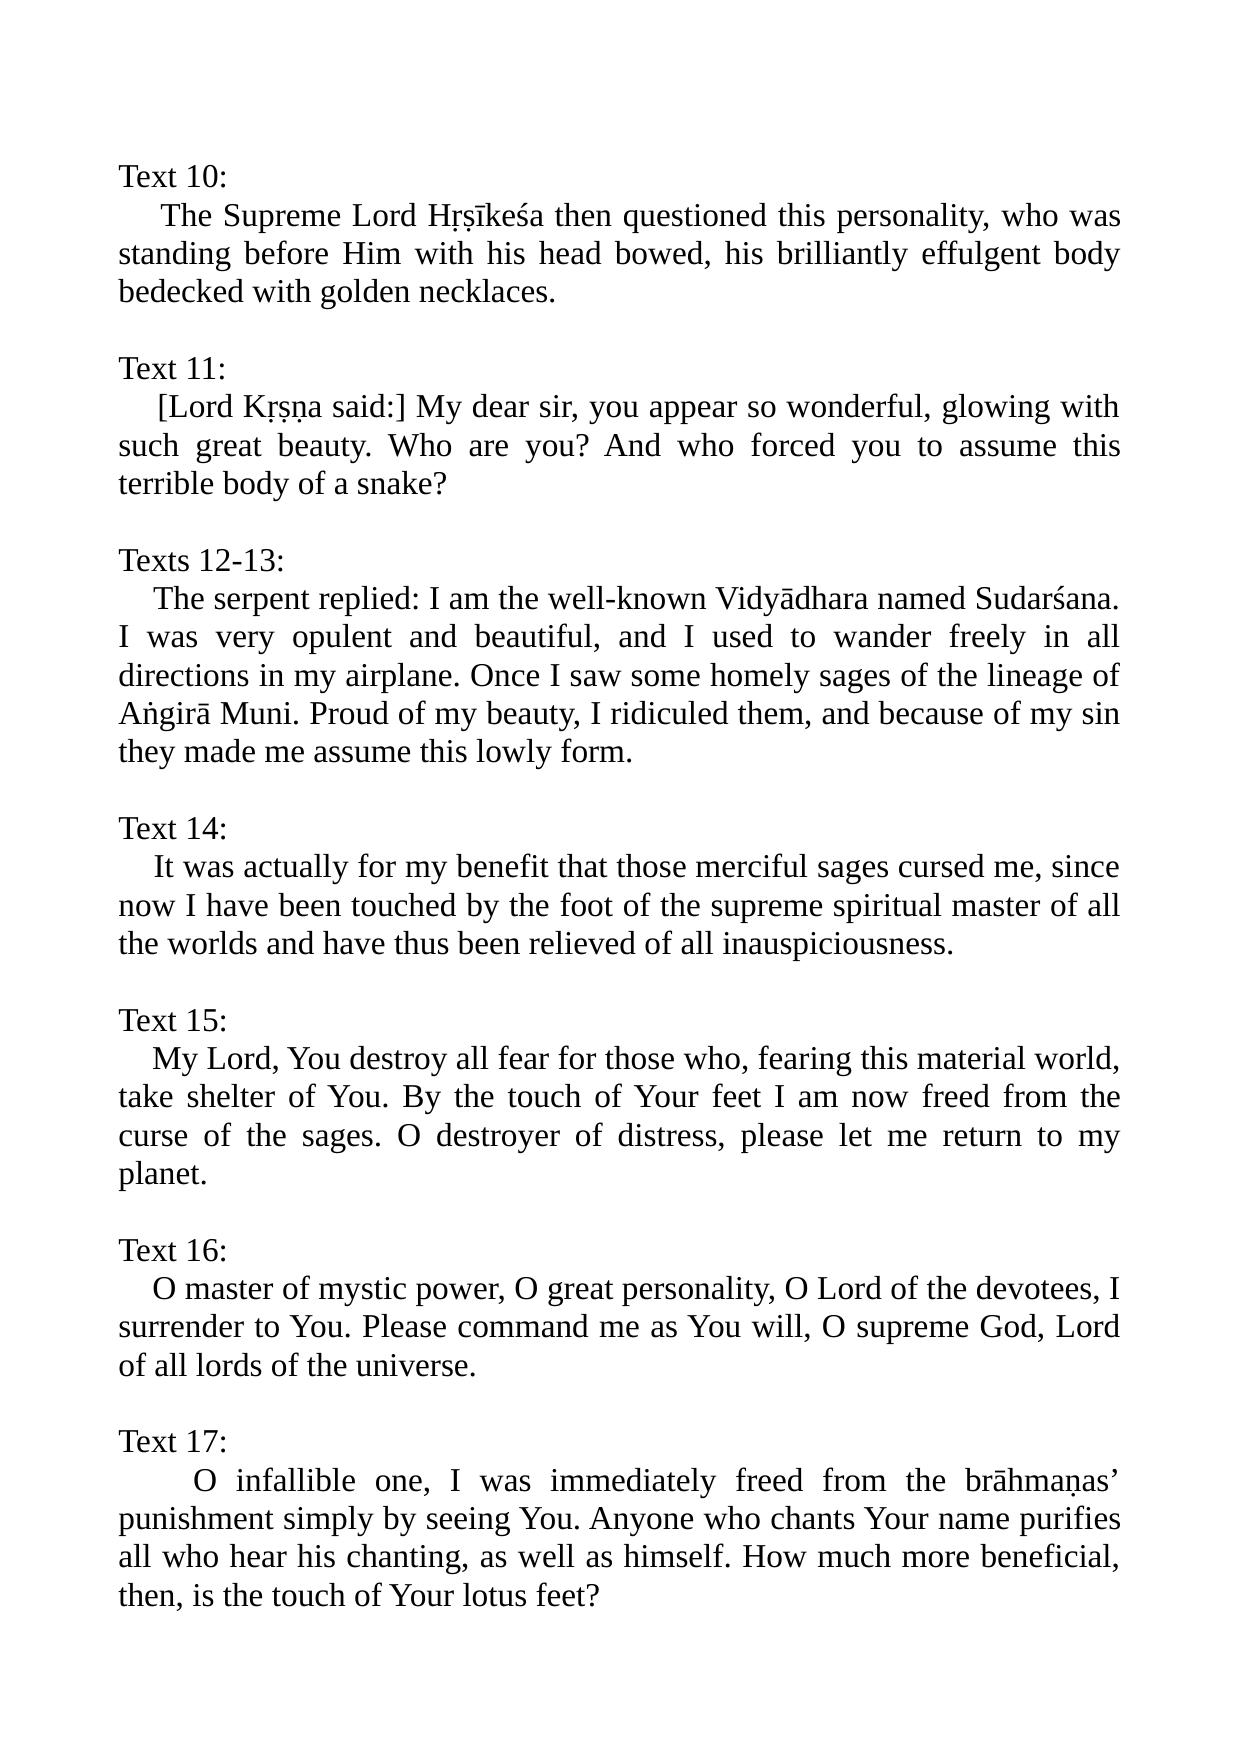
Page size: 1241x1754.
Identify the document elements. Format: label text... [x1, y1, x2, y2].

text Text 14: [118, 808, 1122, 846]
text Texts 12-13: [118, 540, 1122, 578]
text Text 15: [118, 1000, 1122, 1038]
text The serpent replied: I am the well-known Vidyādhara named Sudarśana. I was very opulent and beautiful, and I used to wander freely in all directions in my airplane. Once I saw some homely sages of the lineage of Aṅgirā Muni. Proud of my beauty, I ridiculed them, and because of my sin they made me assume this lowly form. [118, 578, 1122, 770]
text Text 11: [118, 348, 1122, 386]
text The Supreme Lord Hṛṣīkeśa then questioned this personality, who was standing before Him with his head bowed, his brilliantly effulgent body bedecked with golden necklaces. [118, 195, 1122, 310]
text O master of mystic power, O great personality, O Lord of the devotees, I surrender to You. Please command me as You will, O supreme God, Lord of all lords of the universe. [118, 1268, 1122, 1383]
text [Lord Kṛṣṇa said:] My dear sir, you appear so wonderful, glowing with such great beauty. Who are you? And who forced you to assume this terrible body of a snake? [118, 386, 1122, 501]
text Text 16: [118, 1230, 1122, 1268]
text My Lord, You destroy all fear for those who, fearing this material world, take shelter of You. By the touch of Your feet I am now freed from the curse of the sages. O destroyer of distress, please let me return to my planet. [118, 1038, 1122, 1191]
text It was actually for my benefit that those merciful sages cursed me, since now I have been touched by the foot of the supreme spiritual master of all the worlds and have thus been relieved of all inauspiciousness. [118, 846, 1122, 961]
text O infallible one, I was immediately freed from the brāhmaṇas’ punishment simply by seeing You. Anyone who chants Your name purifies all who hear his chanting, as well as himself. How much more beneficial, then, is the touch of Your lotus feet? [118, 1460, 1122, 1613]
text Text 10: [118, 156, 1122, 195]
text Text 17: [118, 1421, 1122, 1460]
